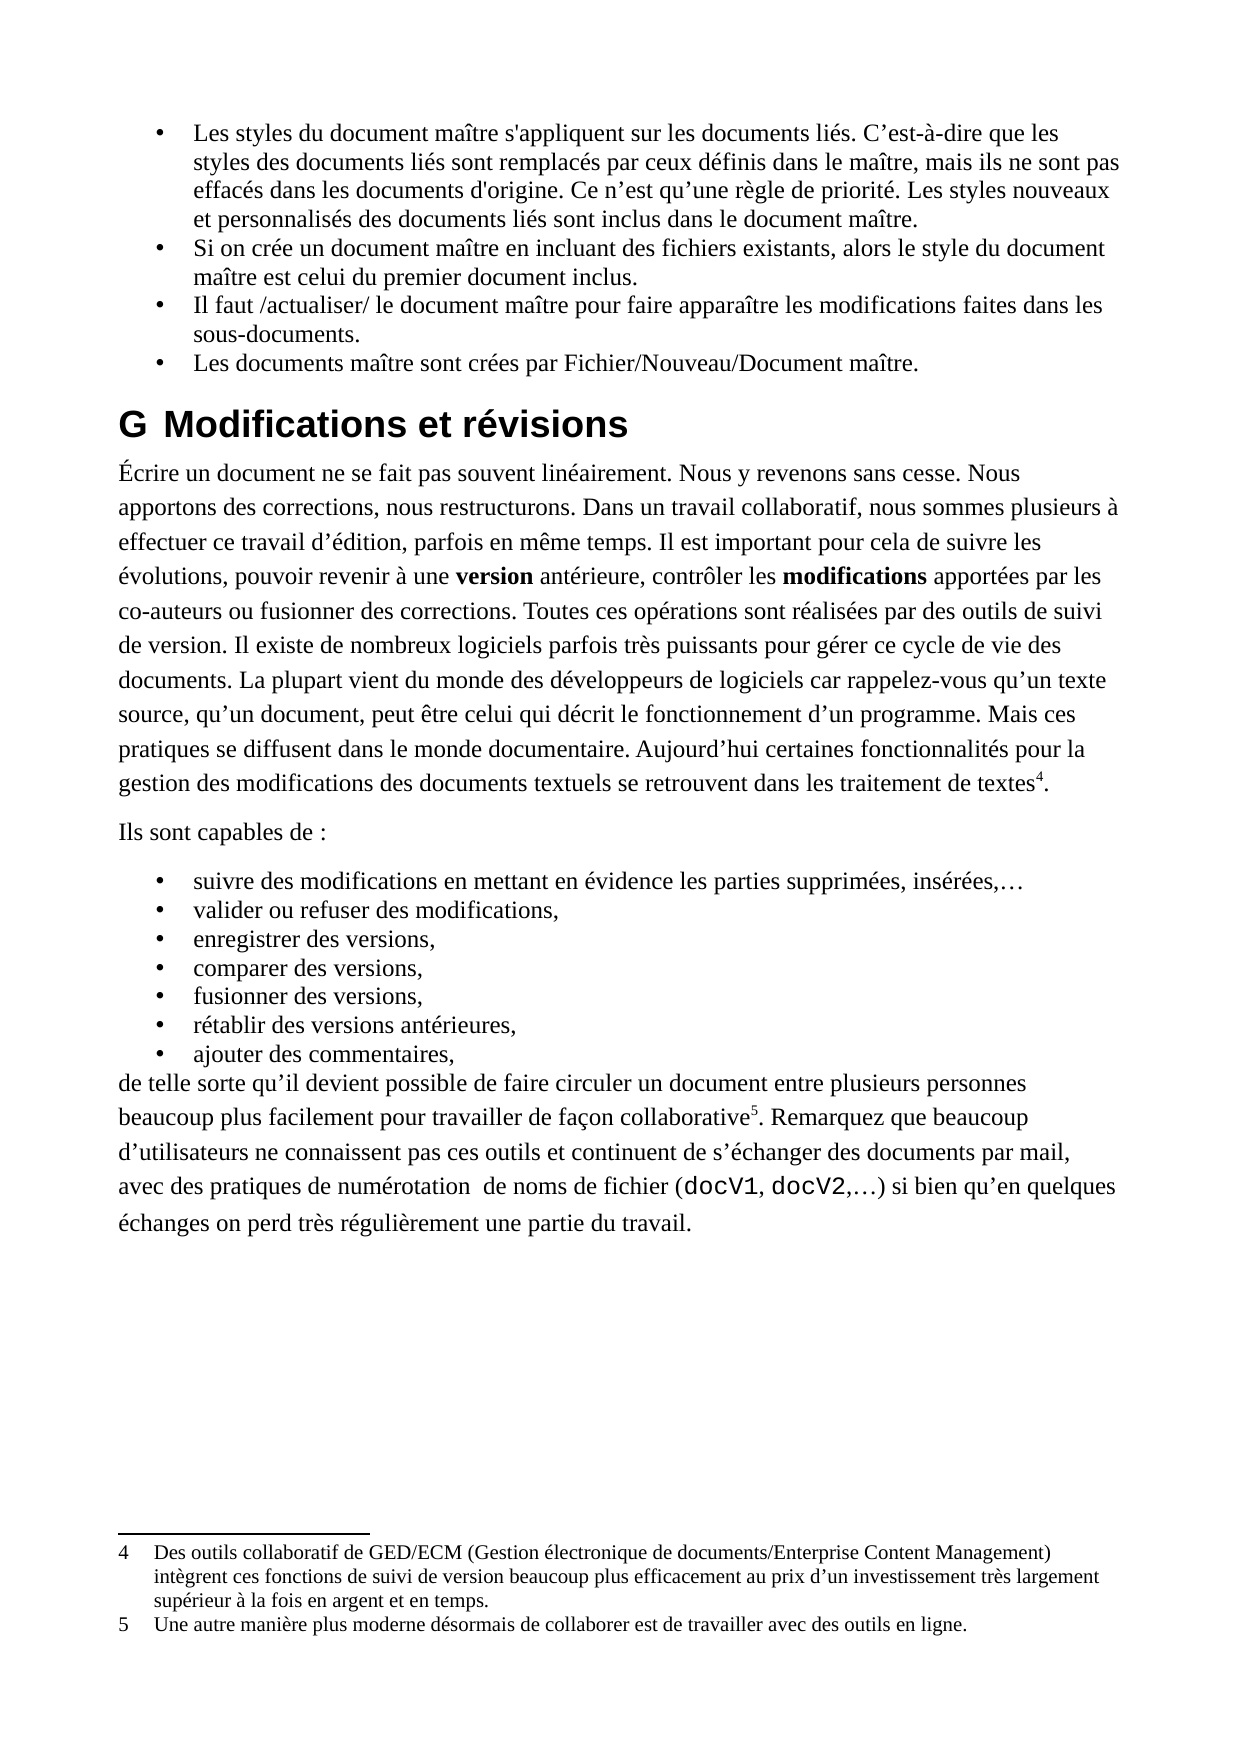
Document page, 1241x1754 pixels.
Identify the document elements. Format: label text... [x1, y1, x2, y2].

list Les documents maître sont crées par Fichier/Nouveau/Document maître. [156, 348, 1122, 377]
text Des outils collaboratif de GED/ECM (Gestion électronique de documents/Enterprise Content Management) intègrent ces fonctions de suivi de version beaucoup plus efficacement au prix d’un investissement très largement supérieur à la fois en argent et en temps. [118, 1539, 1122, 1612]
text Ils sont capables de : [118, 817, 1122, 846]
list fusionner des versions, [156, 981, 1122, 1010]
text Écrire un document ne se fait pas souvent linéairement. Nous y revenons sans cesse. Nous apportons des corrections, nous restructurons. Dans un travail collaboratif, nous sommes plusieurs à effectuer ce travail d’édition, parfois en même temps. Il est important pour cela de suivre les évolutions, pouvoir revenir à une version antérieure, contrôler les modifications apportées par les co-auteurs ou fusionner des corrections. Toutes ces opérations sont réalisées par des outils de suivi de version. Il existe de nombreux logiciels parfois très puissants pour gérer ce cycle de vie des documents. La plupart vient du monde des développeurs de logiciels car rappelez-vous qu’un texte source, qu’un document, peut être celui qui décrit le fonctionnement d’un programme. Mais ces pratiques se diffusent dans le monde documentaire. Aujourd’hui certaines fonctionnalités pour la gestion des modifications des documents textuels se retrouvent dans les traitement de textes. [118, 458, 1122, 797]
list ajouter des commentaires, [156, 1039, 1122, 1068]
list Il faut /actualiser/ le document maître pour faire apparaître les modifications faites dans les sous-documents. [156, 291, 1122, 348]
text Une autre manière plus moderne désormais de collaborer est de travailler avec des outils en ligne. [118, 1612, 1122, 1636]
list Les styles du document maître s'appliquent sur les documents liés. C’est-à-dire que les styles des documents liés sont remplacés par ceux définis dans le maître, mais ils ne sont pas effacés dans les documents d'origine. Ce n’est qu’une règle de priorité. Les styles nouveaux et personnalisés des documents liés sont inclus dans le document maître. [156, 118, 1122, 233]
text de telle sorte qu’il devient possible de faire circuler un document entre plusieurs personnes beaucoup plus facilement pour travailler de façon collaborative. Remarquez que beaucoup d’utilisateurs ne connaissent pas ces outils et continuent de s’échanger des documents par mail, avec des pratiques de numérotation de noms de fichier (docV1, docV2,…) si bien qu’en quelques échanges on perd très régulièrement une partie du travail. [118, 1068, 1122, 1236]
list comparer des versions, [156, 953, 1122, 981]
list valider ou refuser des modifications, [156, 895, 1122, 924]
list suivre des modifications en mettant en évidence les parties supprimées, insérées,… [156, 866, 1122, 895]
subtitle Modifications et révisions [118, 402, 1122, 446]
list rétablir des versions antérieures, [156, 1010, 1122, 1039]
list enregistrer des versions, [156, 924, 1122, 953]
list Si on crée un document maître en incluant des fichiers existants, alors le style du document maître est celui du premier document inclus. [156, 233, 1122, 291]
